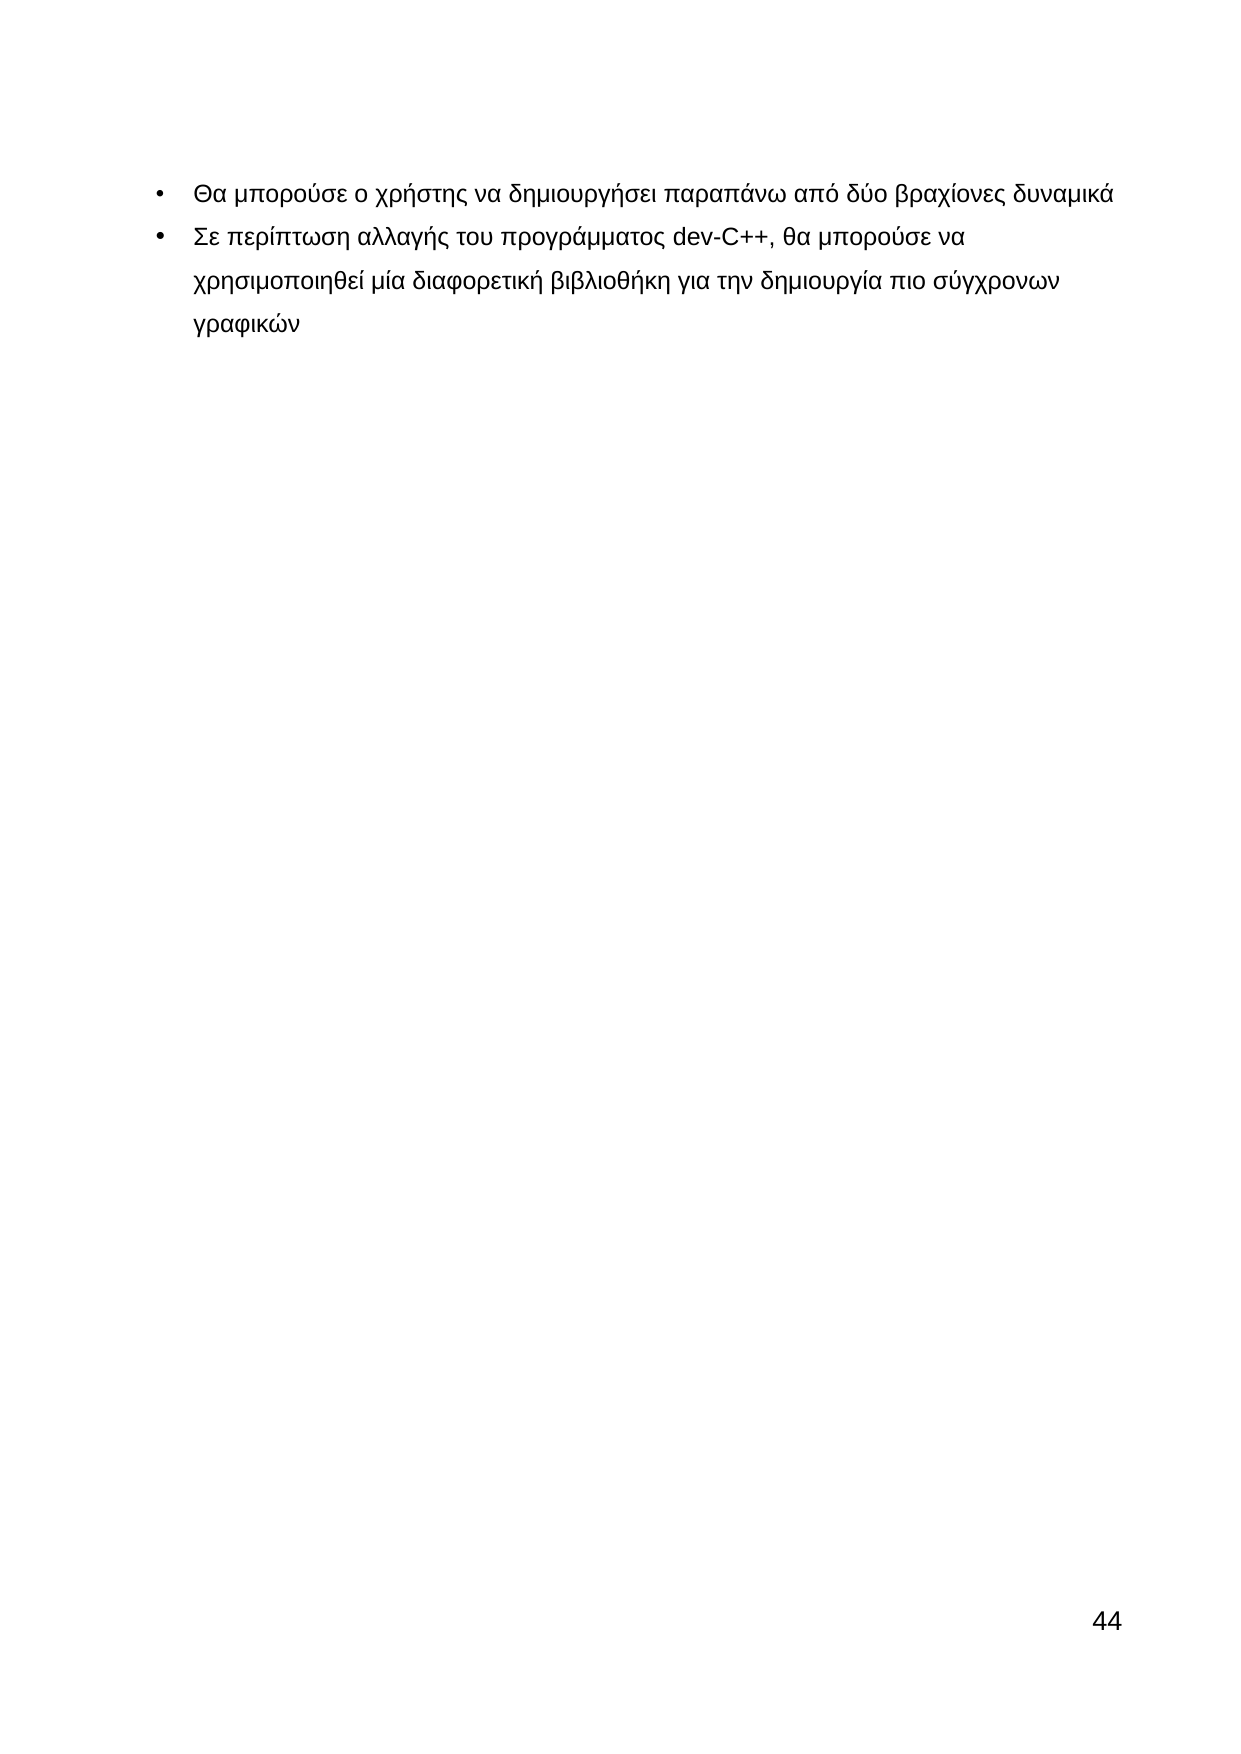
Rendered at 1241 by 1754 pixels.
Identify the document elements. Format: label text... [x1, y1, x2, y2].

list Θα μπορούσε ο χρήστης να δημιουργήσει παραπάνω από δύο βραχίονες δυναμικά [156, 179, 1122, 208]
list Σε περίπτωση αλλαγής του προγράμματος dev-C++, θα μπορούσε να χρησιμοποιηθεί μία διαφορετική βιβλιοθήκη για την δημιουργία πιο σύγχρονων γραφικών [156, 222, 1122, 338]
